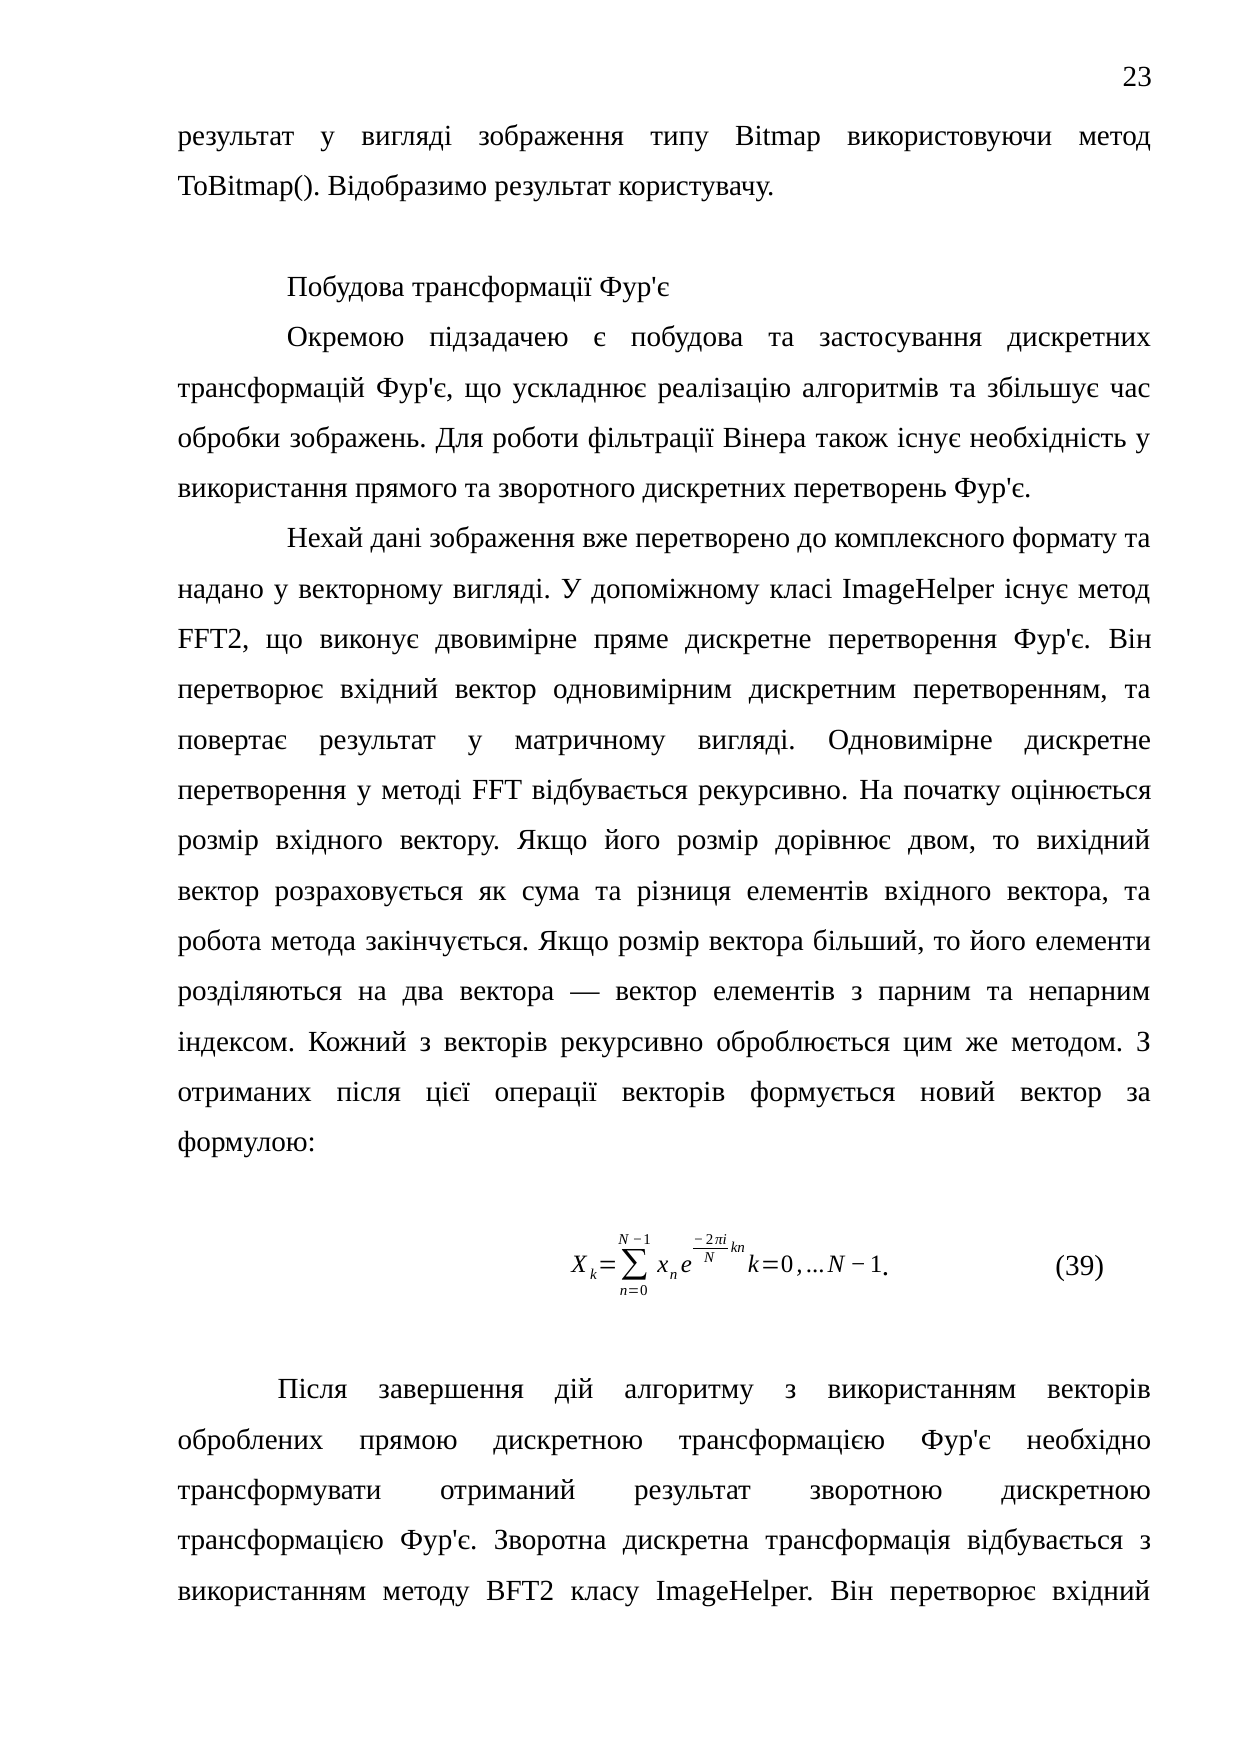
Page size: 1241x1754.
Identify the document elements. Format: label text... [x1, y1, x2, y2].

table_header . [183, 1225, 1050, 1321]
text Нехай дані зображення вже перетворено до комплексного формату та надано у векторному вигляді. У допоміжному класі ImageHelper існує метод FFT2, що виконує двовимірне пряме дискретне перетворення Фур'є. Він перетворює вхідний вектор одновимірним дискретним перетворенням, та повертає результат у матричному вигляді. Одновимірне дискретне перетворення у методі FFT відбувається рекурсивно. На початку оцінюється розмір вхідного вектору. Якщо його розмір дорівнює двом, то вихідний вектор розраховується як сума та різниця елементів вхідного вектора, та робота метода закінчується. Якщо розмір вектора більший, то його елементи розділяються на два вектора — вектор елементів з парним та непарним індексом. Кожний з векторів рекурсивно оброблюється цим же методом. З отриманих після цієї операції векторів формується новий вектор за формулою: [177, 521, 1152, 1158]
text результат у вигляді зображення типу Bitmap використовуючи метод ToBitmap(). Відобразимо результат користувачу. [177, 118, 1152, 202]
text Окремою підзадачею є побудова та застосування дискретних трансформацій Фур'є, що ускладнює реалізацію алгоритмів та збільшує час обробки зображень. Для роботи фільтрації Вінера також існує необхідність у використання прямого та зворотного дискретних перетворень Фур'є. [177, 319, 1152, 504]
text Після завершення дій алгоритму з використанням векторів оброблених прямою дискретною трансформацією Фур'є необхідно трансформувати отриманий результат зворотною дискретною трансформацією Фур'є. Зворотна дискретна трансформація відбувається з використанням методу BFT2 класу ImageHelper. Він перетворює вхідний [177, 1321, 1152, 1606]
text Побудова трансформації Фур'є [177, 269, 1152, 303]
table_header (39) [1050, 1225, 1158, 1321]
